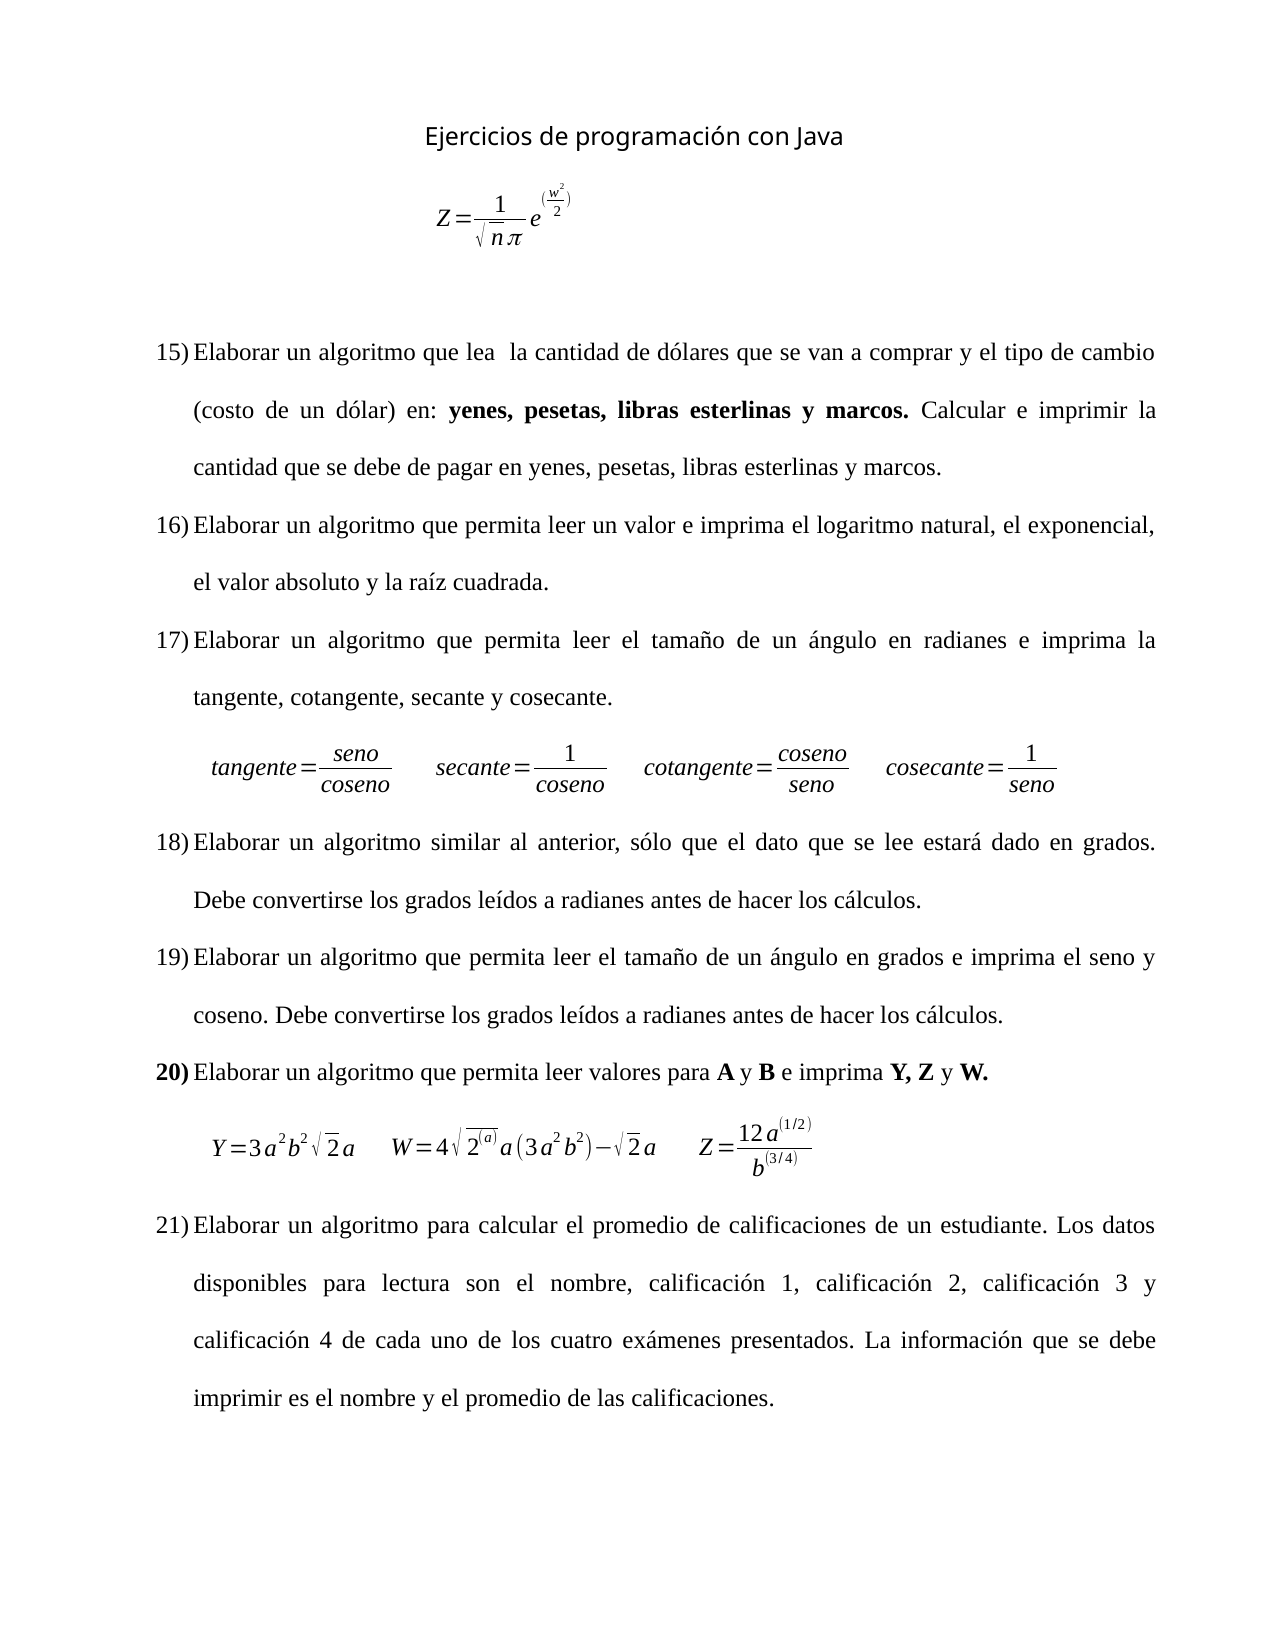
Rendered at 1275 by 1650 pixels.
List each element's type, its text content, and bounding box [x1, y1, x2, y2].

list Elaborar un algoritmo que lea la cantidad de dólares que se van a comprar y el tipo de cambio (costo de un dólar) en: yenes, pesetas, libras esterlinas y marcos. Calcular e imprimir la cantidad que se debe de pagar en yenes, pesetas, libras esterlinas y marcos. [156, 337, 1157, 481]
list Elaborar un algoritmo que permita leer valores para A y B e imprima Y, Z y W. [156, 1057, 1157, 1086]
list Elaborar un algoritmo similar al anterior, sólo que el dato que se lee estará dado en grados. Debe convertirse los grados leídos a radianes antes de hacer los cálculos. [156, 827, 1157, 914]
list Elaborar un algoritmo para calcular el promedio de calificaciones de un estudiante. Los datos disponibles para lectura son el nombre, calificación 1, calificación 2, calificación 3 y calificación 4 de cada uno de los cuatro exámenes presentados. La información que se debe imprimir es el nombre y el promedio de las calificaciones. [156, 1211, 1157, 1412]
list Elaborar un algoritmo que permita leer el tamaño de un ángulo en radianes e imprima la tangente, cotangente, secante y cosecante. [156, 625, 1157, 711]
list Elaborar un algoritmo que permita leer el tamaño de un ángulo en grados e imprima el seno y coseno. Debe convertirse los grados leídos a radianes antes de hacer los cálculos. [156, 942, 1157, 1029]
list Elaborar un algoritmo que permita leer un valor e imprima el logaritmo natural, el exponencial, el valor absoluto y la raíz cuadrada. [156, 510, 1157, 596]
